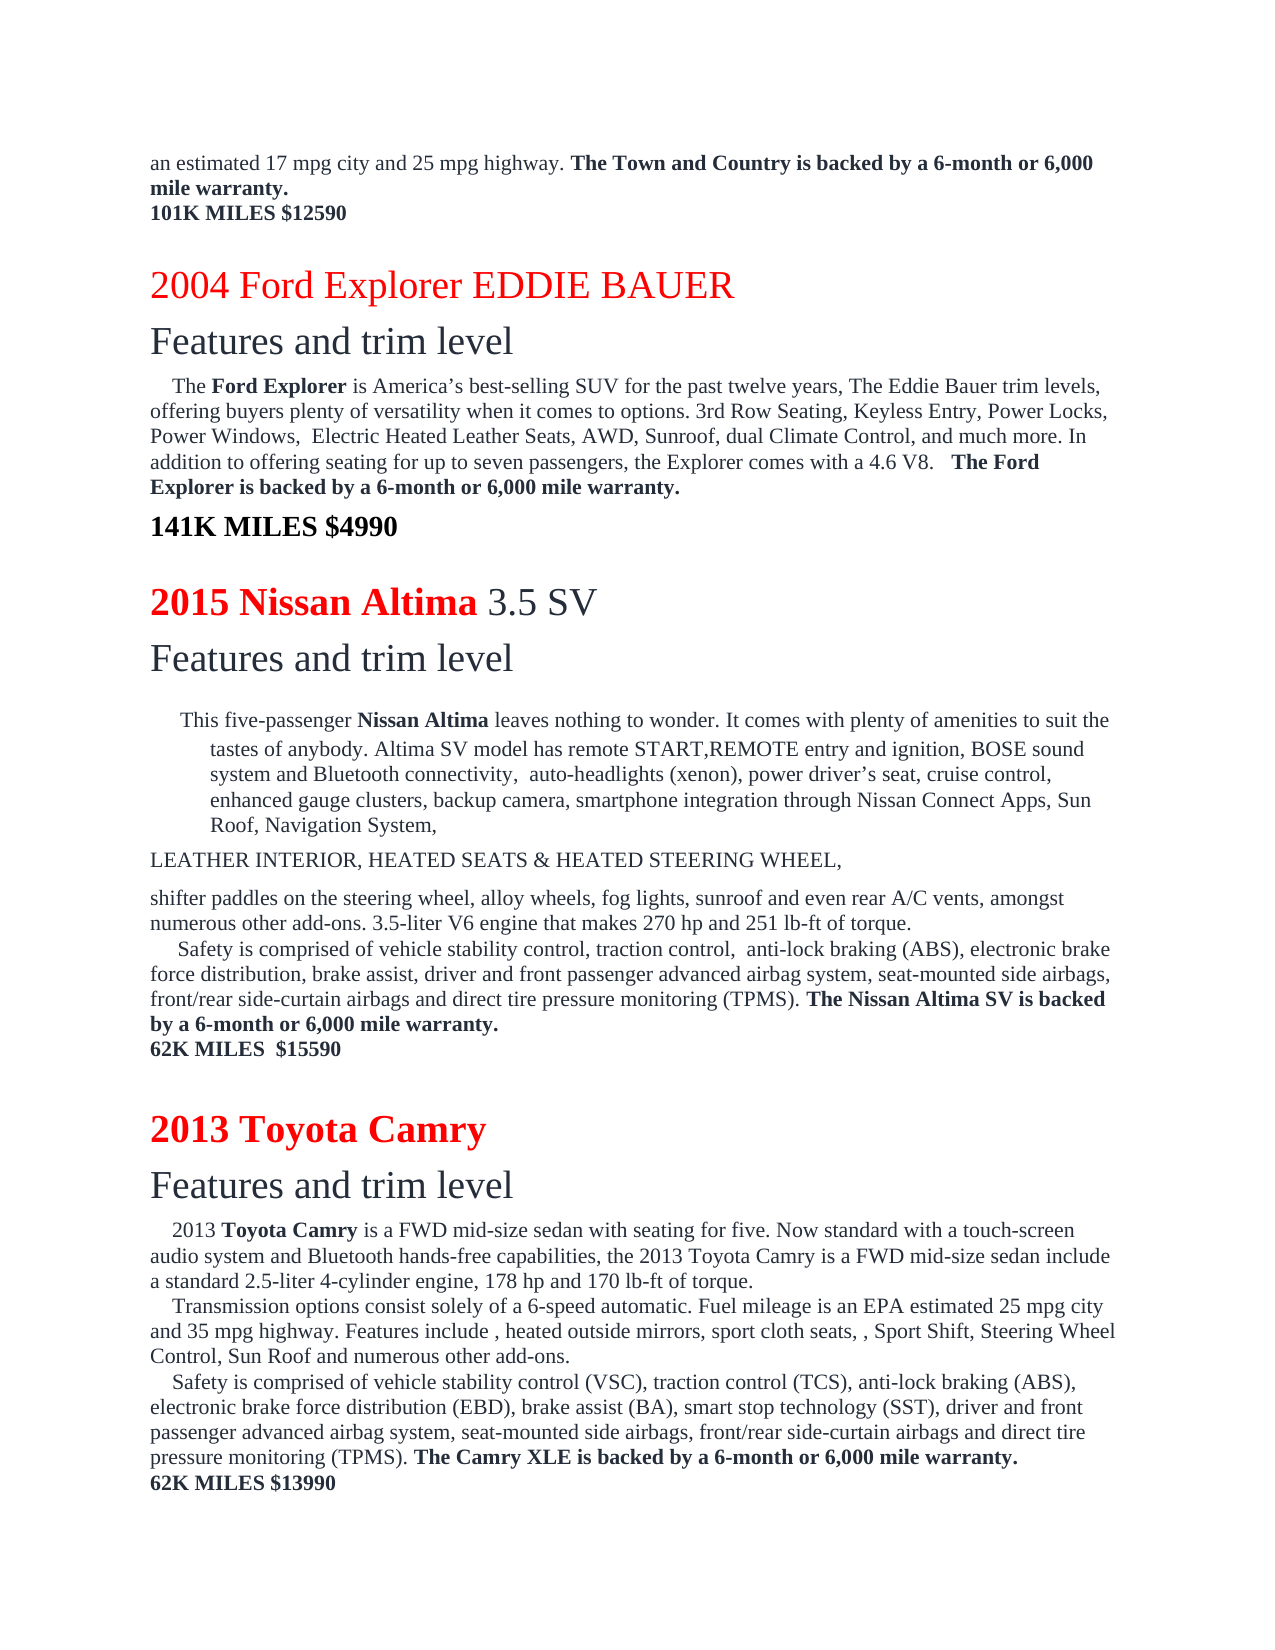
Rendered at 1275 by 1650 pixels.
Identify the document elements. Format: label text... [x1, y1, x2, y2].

text 2013 Toyota Camry is a FWD mid-size sedan with seating for five. Now standard with a touch-screen audio system and Bluetooth hands-free capabilities, the 2013 Toyota Camry is a FWD mid-size sedan include a standard 2.5-liter 4-cylinder engine, 178 hp and 170 lb-ft of torque. [150, 1217, 1125, 1293]
text Transmission options consist solely of a 6-speed automatic. Fuel mileage is an EPA estimated 25 mpg city and 35 mpg highway. Features include , heated outside mirrors, sport cloth seats, , Sport Shift, Steering Wheel Control, Sun Roof and numerous other add-ons. [150, 1293, 1125, 1369]
text LEATHER INTERIOR, HEATED SEATS & HEATED STEERING WHEEL, [150, 847, 1125, 873]
text Safety is comprised of vehicle stability control (VSC), traction control (TCS), anti-lock braking (ABS), electronic brake force distribution (EBD), brake assist (BA), smart stop technology (SST), driver and front passenger advanced airbag system, seat-mounted side airbags, front/rear side-curtain airbags and direct tire pressure monitoring (TPMS). The Camry XLE is backed by a 6-month or 6,000 mile warranty. [150, 1369, 1125, 1469]
subtitle The Ford Explorer is America’s best-selling SUV for the past twelve years, The Eddie Bauer trim levels, offering buyers plenty of versatility when it comes to options. 3rd Row Seating, Keyless Entry, Power Locks, Power Windows, Electric Heated Leather Seats, AWD, Sunroof, dual Climate Control, and much more. In addition to offering seating for up to seven passengers, the Explorer comes with a 4.6 V8. The Ford Explorer is backed by a 6-month or 6,000 mile warranty. [150, 373, 1125, 499]
text an estimated 17 mpg city and 25 mpg highway. The Town and Country is backed by a 6-month or 6,000 mile warranty. [150, 150, 1125, 200]
subtitle Features and trim level [150, 635, 1125, 680]
text Safety is comprised of vehicle stability control, traction control, anti-lock braking (ABS), electronic brake force distribution, brake assist, driver and front passenger advanced airbag system, seat-mounted side airbags, front/rear side-curtain airbags and direct tire pressure monitoring (TPMS). The Nissan Altima SV is backed by a 6-month or 6,000 mile warranty. [150, 936, 1125, 1036]
subtitle This five-passenger Nissan Altima leaves nothing to wonder. It comes with plenty of amenities to suit the tastes of anybody. Altima SV model has remote START,REMOTE entry and ignition, BOSE sound system and Bluetooth connectivity, auto-headlights (xenon), power driver’s seat, cruise control, enhanced gauge clusters, backup camera, smartphone integration through Nissan Connect Apps, Sun Roof, Navigation System, [150, 691, 1125, 837]
text 101K MILES $12590 [150, 200, 1125, 226]
subtitle 2004 Ford Explorer EDDIE BAUER [150, 261, 1125, 307]
subtitle 2013 Toyota Camry [150, 1106, 1125, 1151]
text shifter paddles on the steering wheel, alloy wheels, fog lights, sunroof and even rear A/C vents, amongst numerous other add-ons. 3.5-liter V6 engine that makes 270 hp and 251 lb-ft of torque. [150, 885, 1125, 936]
subtitle 2015 Nissan Altima 3.5 SV [150, 579, 1125, 624]
text 141K MILES $4990 [150, 509, 1125, 543]
subtitle Features and trim level [150, 317, 1125, 363]
text 62K MILES $13990 [150, 1469, 1125, 1495]
text 62K MILES $15590 [150, 1036, 1125, 1062]
subtitle Features and trim level [150, 1161, 1125, 1207]
